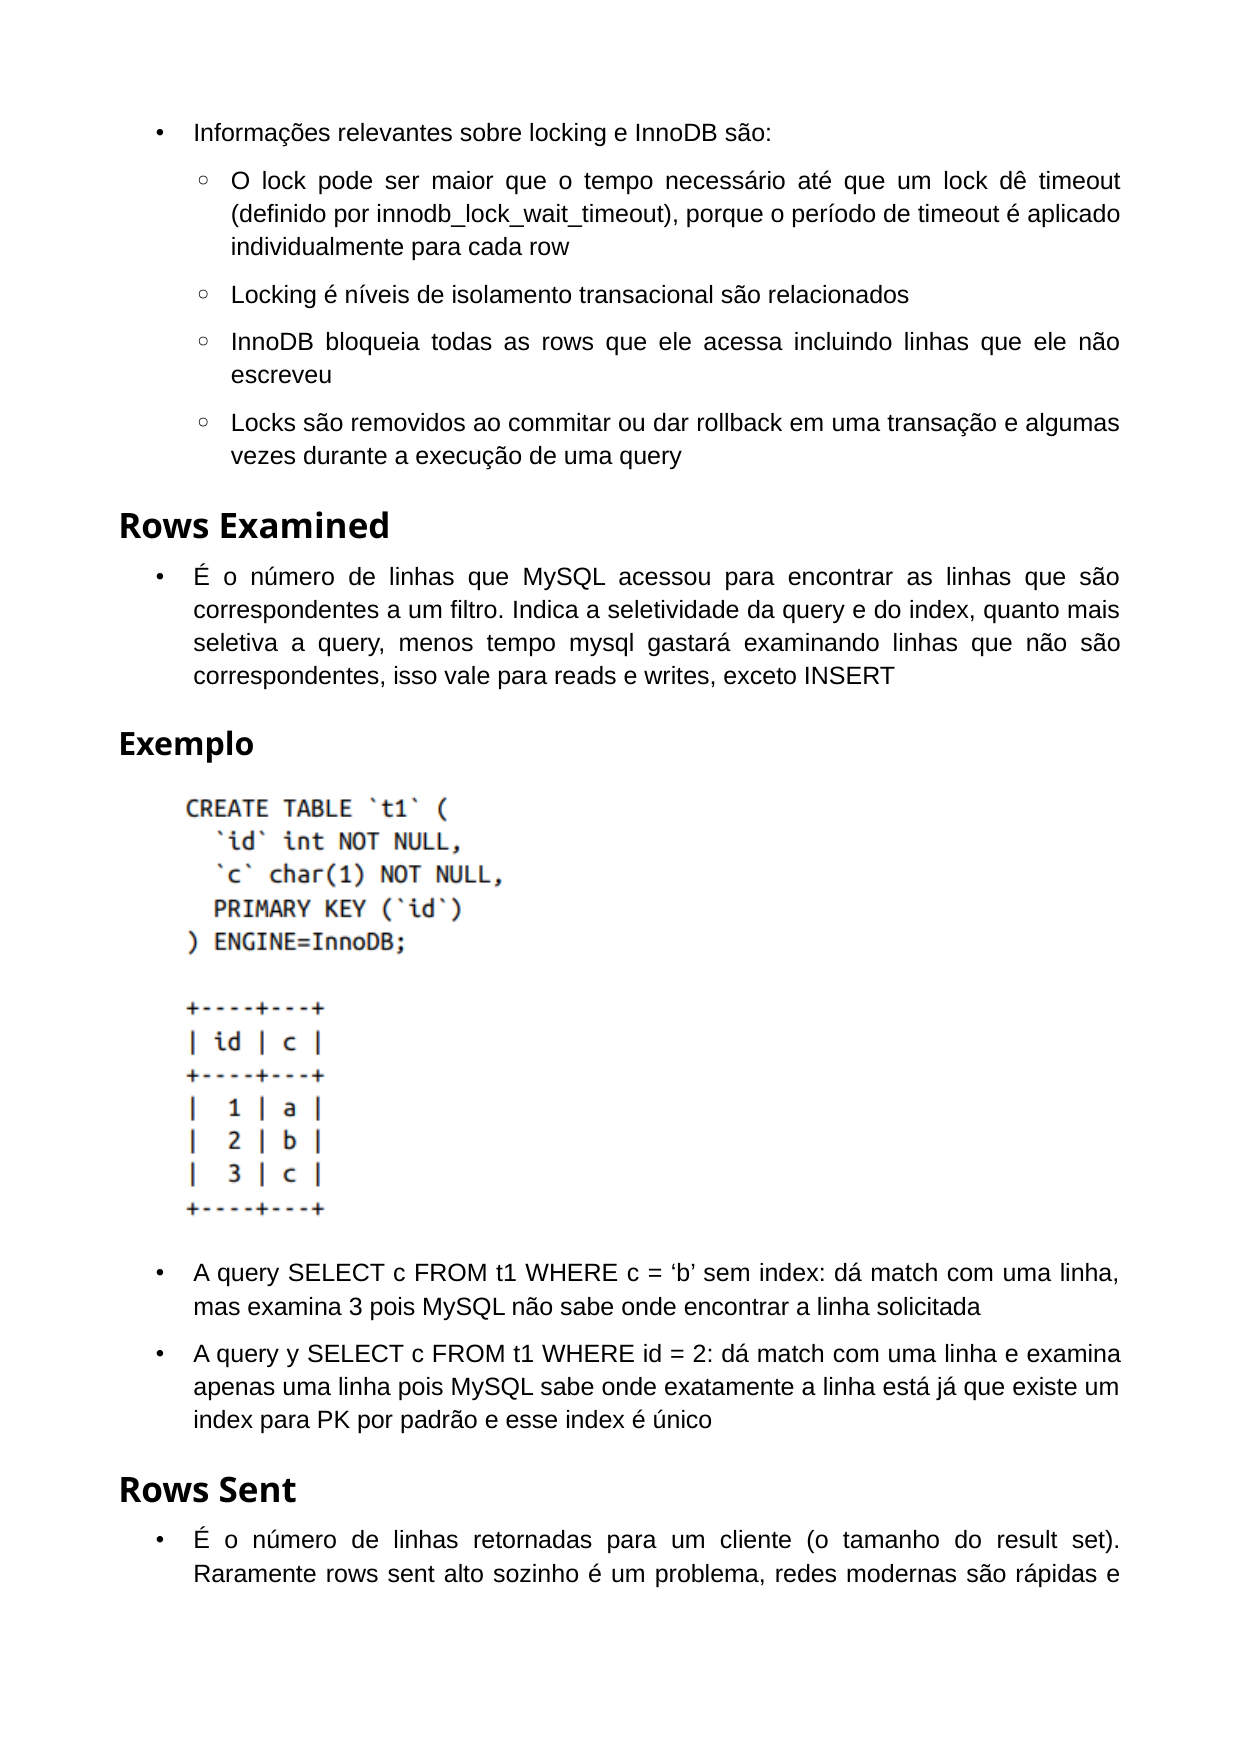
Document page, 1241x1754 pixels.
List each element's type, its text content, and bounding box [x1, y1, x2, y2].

list O lock pode ser maior que o tempo necessário até que um lock dê timeout (definido por innodb_lock_wait_timeout), porque o período de timeout é aplicado individualmente para cada row [193, 166, 1122, 261]
list A query y SELECT c FROM t1 WHERE id = 2: dá match com uma linha e examina apenas uma linha pois MySQL sabe onde exatamente a linha está já que existe um index para PK por padrão e esse index é único [156, 1339, 1122, 1434]
list A query SELECT c FROM t1 WHERE c = ‘b’ sem index: dá match com uma linha, mas examina 3 pois MySQL não sabe onde encontrar a linha solicitada [156, 1258, 1122, 1320]
subtitle Rows Examined [118, 501, 1122, 549]
list Informações relevantes sobre locking e InnoDB são: [156, 118, 1122, 147]
list InnoDB bloqueia todas as rows que ele acessa incluindo linhas que ele não escreveu [193, 327, 1122, 389]
list Locking é níveis de isolamento transacional são relacionados [193, 279, 1122, 308]
picture [137, 770, 1103, 1240]
list É o número de linhas retornadas para um cliente (o tamanho do result set). Raramente rows sent alto sozinho é um problema, redes modernas são rápidas e [156, 1526, 1122, 1587]
subtitle Exemplo [118, 721, 1122, 764]
list É o número de linhas que MySQL acessou para encontrar as linhas que são correspondentes a um filtro. Indica a seletividade da query e do index, quanto mais seletiva a query, menos tempo mysql gastará examinando linhas que não são correspondentes, isso vale para reads e writes, exceto INSERT [156, 561, 1122, 689]
subtitle Rows Sent [118, 1465, 1122, 1513]
list Locks são removidos ao commitar ou dar rollback em uma transação e algumas vezes durante a execução de uma query [193, 408, 1122, 470]
